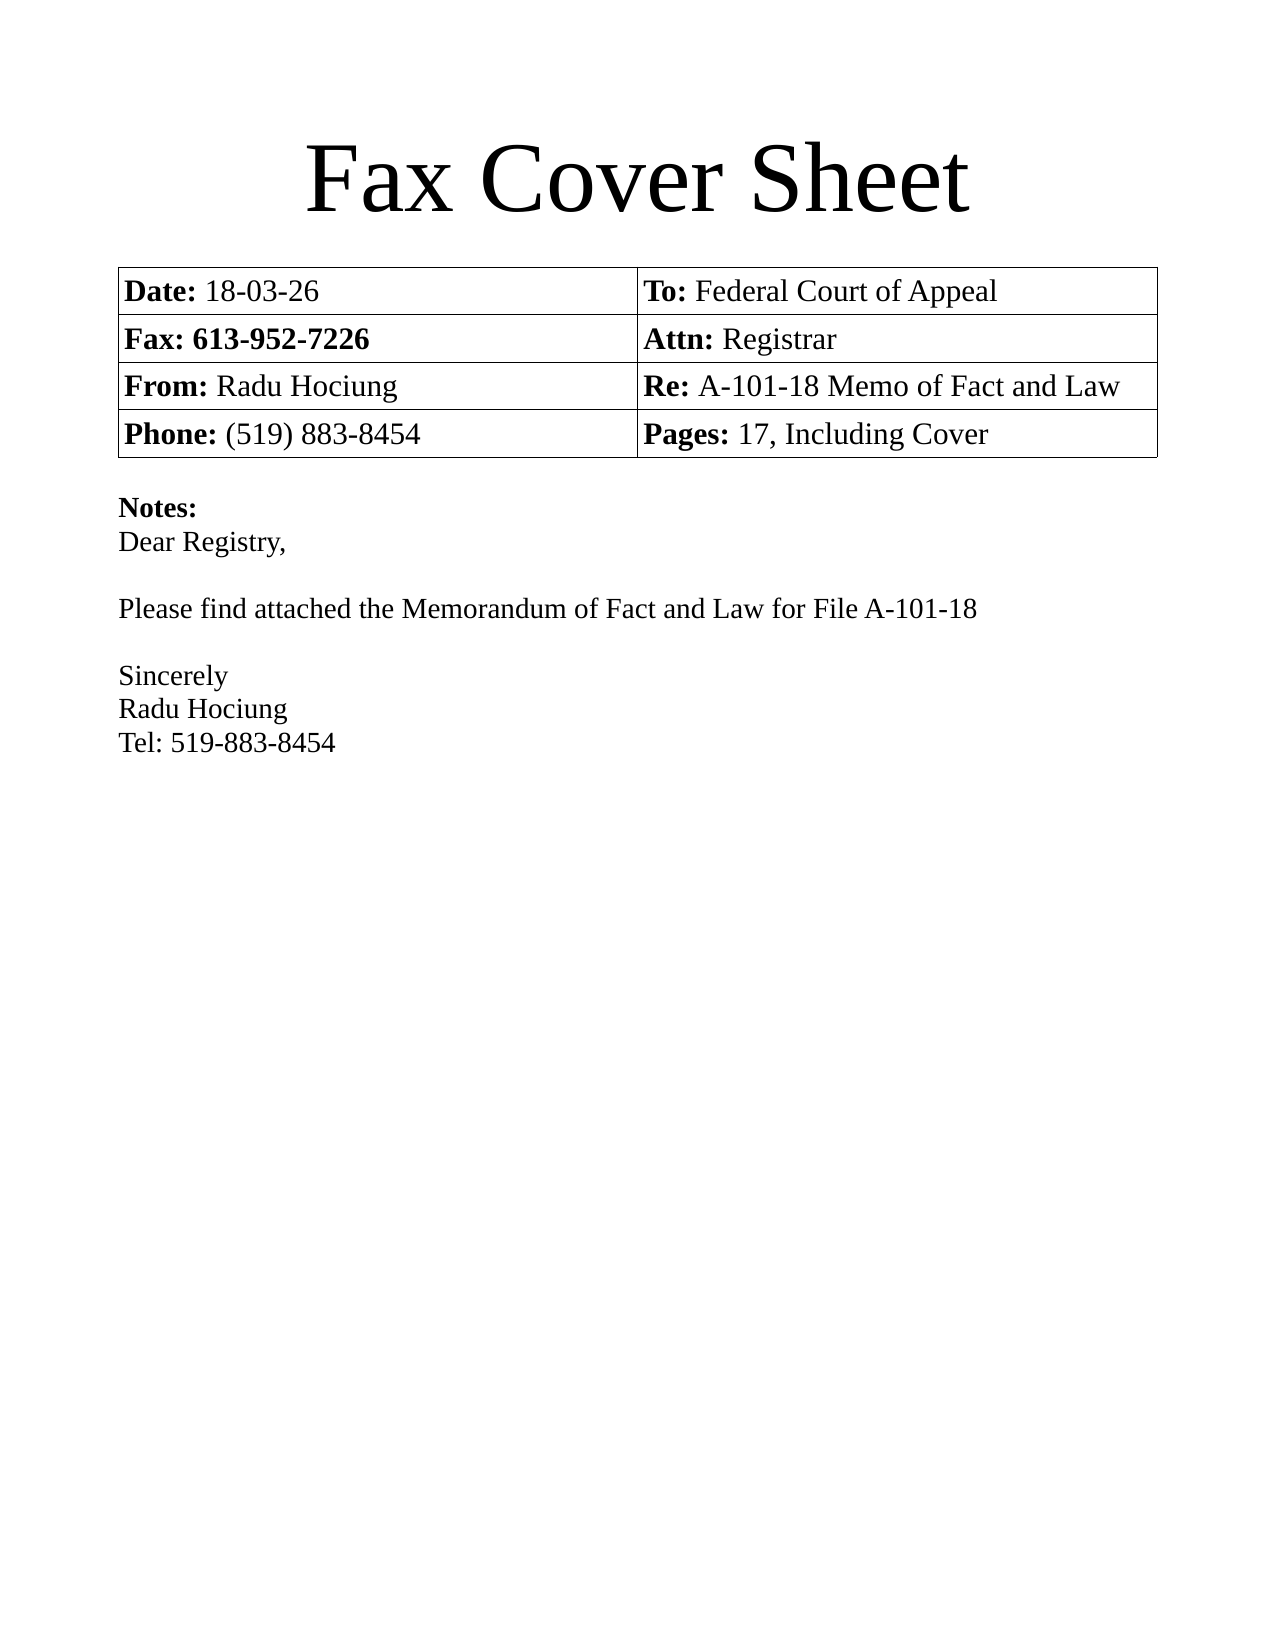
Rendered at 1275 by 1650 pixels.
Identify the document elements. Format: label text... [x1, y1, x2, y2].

table_cell Re: A-101-18 Memo of Fact and Law [638, 363, 1157, 409]
table_cell Attn: Registrar [638, 315, 1157, 362]
subtitle Fax Cover Sheet [118, 118, 1157, 233]
table_cell From: Radu Hociung [119, 363, 637, 409]
table_cell Phone: (519) 883-8454 [119, 410, 637, 457]
subtitle Notes: [118, 490, 1157, 524]
table_cell Pages: 17, Including Cover [638, 410, 1157, 457]
table_header To: Federal Court of Appeal [638, 268, 1157, 314]
table_cell Fax: 613-952-7226 [119, 315, 637, 362]
table_header Date: 18-03-26 [119, 268, 637, 314]
subtitle Dear Registry, Please find attached the Memorandum of Fact and Law for File A-101-18 Sincerely Radu Hociung Tel: 519-883-8454 [118, 524, 1157, 759]
